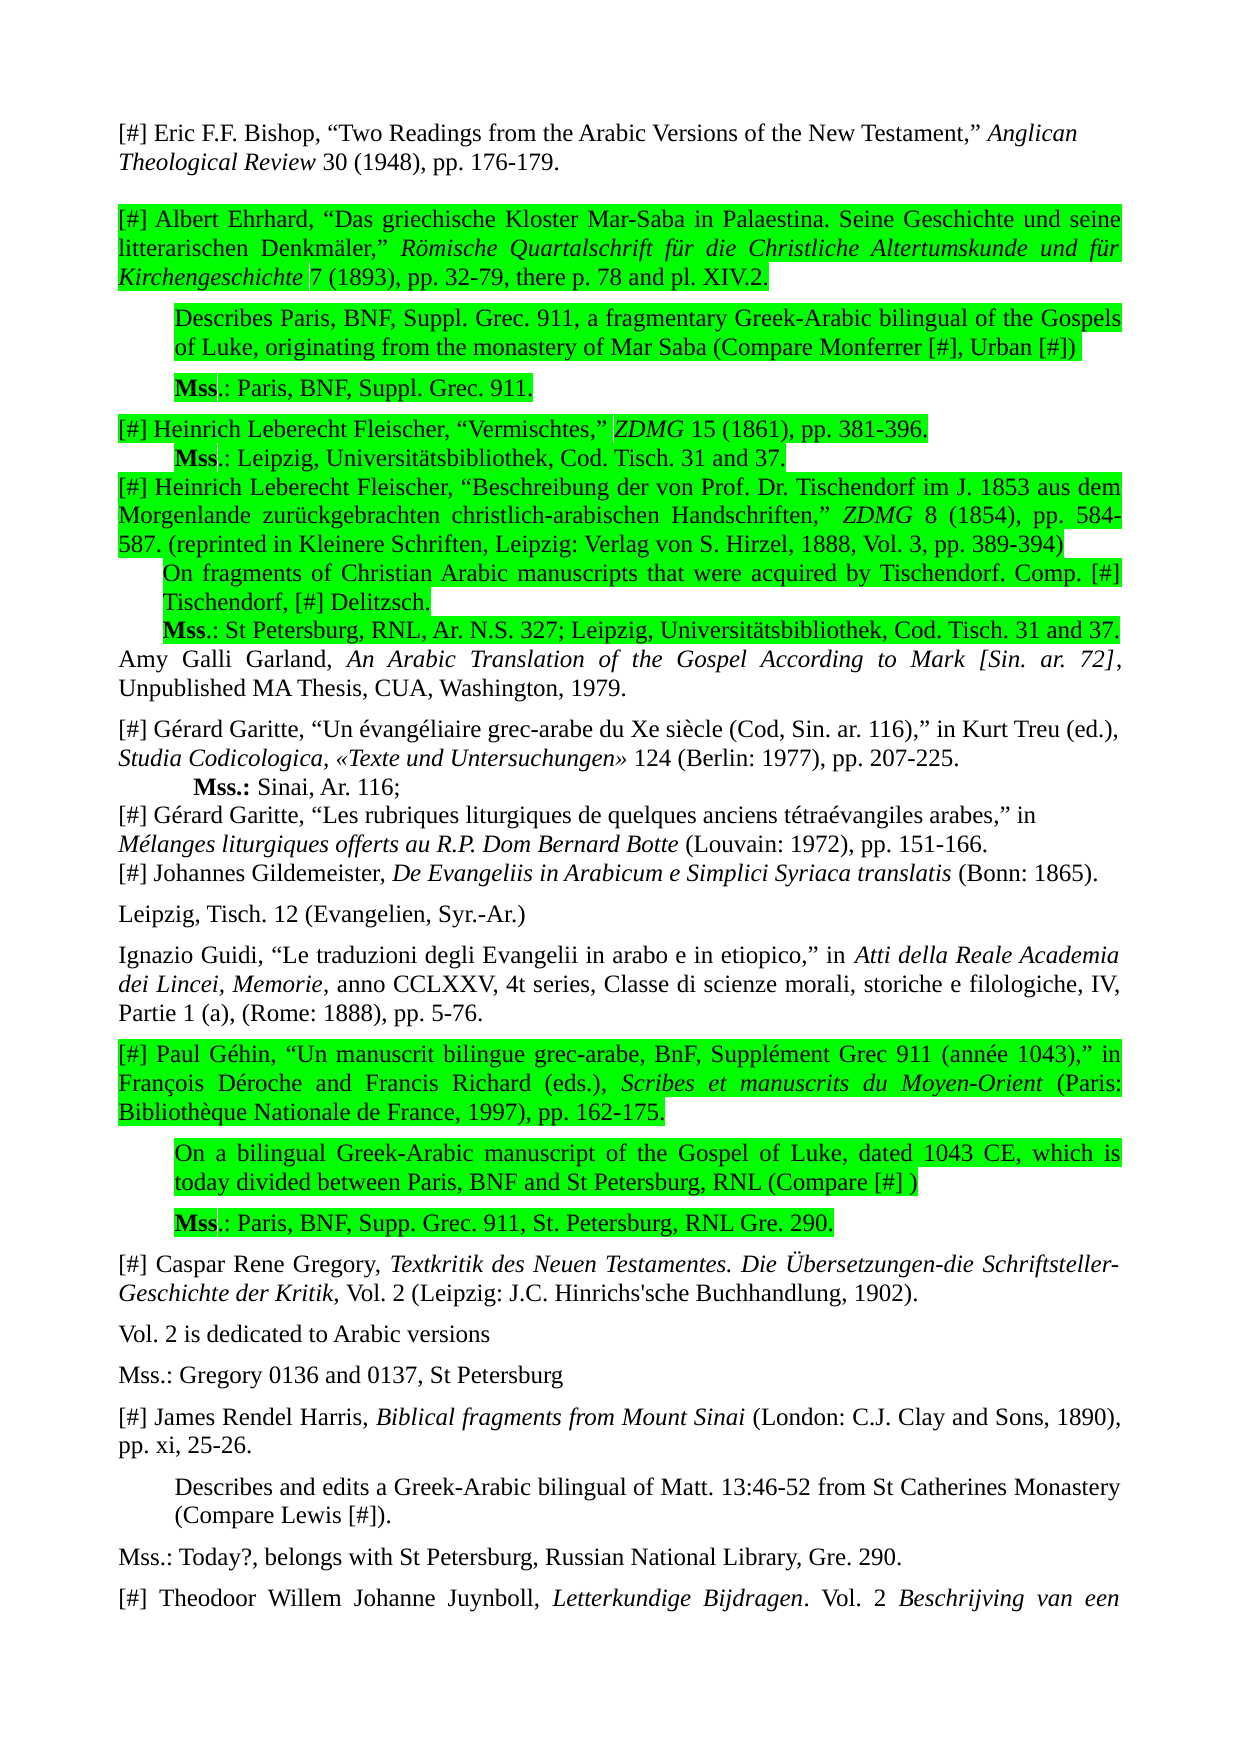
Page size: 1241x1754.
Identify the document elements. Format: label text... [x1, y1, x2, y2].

text Leipzig, Tisch. 12 (Evangelien, Syr.-Ar.) [118, 899, 1122, 928]
text [#] Albert Ehrhard, “Das griechische Kloster Mar-Saba in Palaestina. Seine Geschichte und seine litterarischen Denkmäler,” Römische Quartalschrift für die Christliche Altertumskunde und für Kirchengeschichte 7 (1893), pp. 32-79, there p. 78 and pl. XIV.2. [118, 204, 1122, 291]
text Mss.: Today?, belongs with St Petersburg, Russian National Library, Gre. 290. [118, 1542, 1122, 1571]
text [#] James Rendel Harris, Biblical fragments from Mount Sinai (London: C.J. Clay and Sons, 1890), pp. xi, 25-26. [118, 1402, 1122, 1459]
text [#] Gérard Garitte, “Un évangéliaire grec-arabe du Xe siècle (Cod, Sin. ar. 116),” in Kurt Treu (ed.), Studia Codicologica, «Texte und Untersuchungen» 124 (Berlin: 1977), pp. 207-225. [118, 714, 1122, 772]
text Mss.: Paris, BNF, Suppl. Grec. 911. [174, 373, 1122, 402]
text [#] Paul Géhin, “Un manuscrit bilingue grec-arabe, BnF, Supplément Grec 911 (année 1043),” in François Déroche and Francis Richard (eds.), Scribes et manuscrits du Moyen-Orient (Paris: Bibliothèque Nationale de France, 1997), pp. 162-175. [118, 1039, 1122, 1126]
text Describes Paris, BNF, Suppl. Grec. 911, a fragmentary Greek-Arabic bilingual of the Gospels of Luke, originating from the monastery of Mar Saba (Compare Monferrer [#], Urban [#]) [174, 303, 1122, 361]
text [#] Eric F.F. Bishop, “Two Readings from the Arabic Versions of the New Testament,” Anglican Theological Review 30 (1948), pp. 176-179. [118, 118, 1122, 176]
text Mss.: Leipzig, Universitätsbibliothek, Cod. Tisch. 31 and 37. [174, 443, 1122, 472]
text [#] Heinrich Leberecht Fleischer, “Beschreibung der von Prof. Dr. Tischendorf im J. 1853 aus dem Morgenlande zurückgebrachten christlich-arabischen Handschriften,” ZDMG 8 (1854), pp. 584-587. (reprinted in Kleinere Schriften, Leipzig: Verlag von S. Hirzel, 1888, Vol. 3, pp. 389-394) [118, 472, 1122, 558]
text Mss.: Sinai, Ar. 116; [118, 772, 1122, 801]
text [#] Heinrich Leberecht Fleischer, “Vermischtes,” ZDMG 15 (1861), pp. 381-396. [118, 414, 1122, 443]
text [#] Theodoor Willem Johanne Juynboll, Letterkundige Bijdragen. Vol. 2 Beschrijving van een [118, 1583, 1122, 1612]
text On a bilingual Greek-Arabic manuscript of the Gospel of Luke, dated 1043 CE, which is today divided between Paris, BNF and St Petersburg, RNL (Compare [#] ) [174, 1138, 1122, 1196]
text Mss.: Paris, BNF, Supp. Grec. 911, St. Petersburg, RNL Gre. 290. [174, 1208, 1122, 1237]
text Amy Galli Garland, An Arabic Translation of the Gospel According to Mark [Sin. ar. 72], Unpublished MA Thesis, CUA, Washington, 1979. [118, 644, 1122, 702]
text On fragments of Christian Arabic manuscripts that were acquired by Tischendorf. Comp. [#] Tischendorf, [#] Delitzsch. [162, 558, 1122, 616]
text Describes and edits a Greek-Arabic bilingual of Matt. 13:46-52 from St Catherines Monastery (Compare Lewis [#]). [174, 1472, 1122, 1529]
text [#] Caspar Rene Gregory, Textkritik des Neuen Testamentes. Die Übersetzungen-die Schriftsteller-Geschichte der Kritik, Vol. 2 (Leipzig: J.C. Hinrichs'sche Buchhandlung, 1902). [118, 1249, 1122, 1307]
text [#] Gérard Garitte, “Les rubriques liturgiques de quelques anciens tétraévangiles arabes,” in Mélanges liturgiques offerts au R.P. Dom Bernard Botte (Louvain: 1972), pp. 151-166. [118, 801, 1122, 858]
text Ignazio Guidi, “Le traduzioni degli Evangelii in arabo e in etiopico,” in Atti della Reale Academia dei Lincei, Memorie, anno CCLXXV, 4t series, Classe di scienze morali, storiche e filologiche, IV, Partie 1 (a), (Rome: 1888), pp. 5-76. [118, 941, 1122, 1027]
text [#] Johannes Gildemeister, De Evangeliis in Arabicum e Simplici Syriaca translatis (Bonn: 1865). [118, 858, 1122, 887]
text Vol. 2 is dedicated to Arabic versions [118, 1319, 1122, 1348]
text Mss.: Gregory 0136 and 0137, St Petersburg [118, 1361, 1122, 1389]
text Mss.: St Petersburg, RNL, Ar. N.S. 327; Leipzig, Universitätsbibliothek, Cod. Tisch. 31 and 37. [162, 616, 1122, 644]
